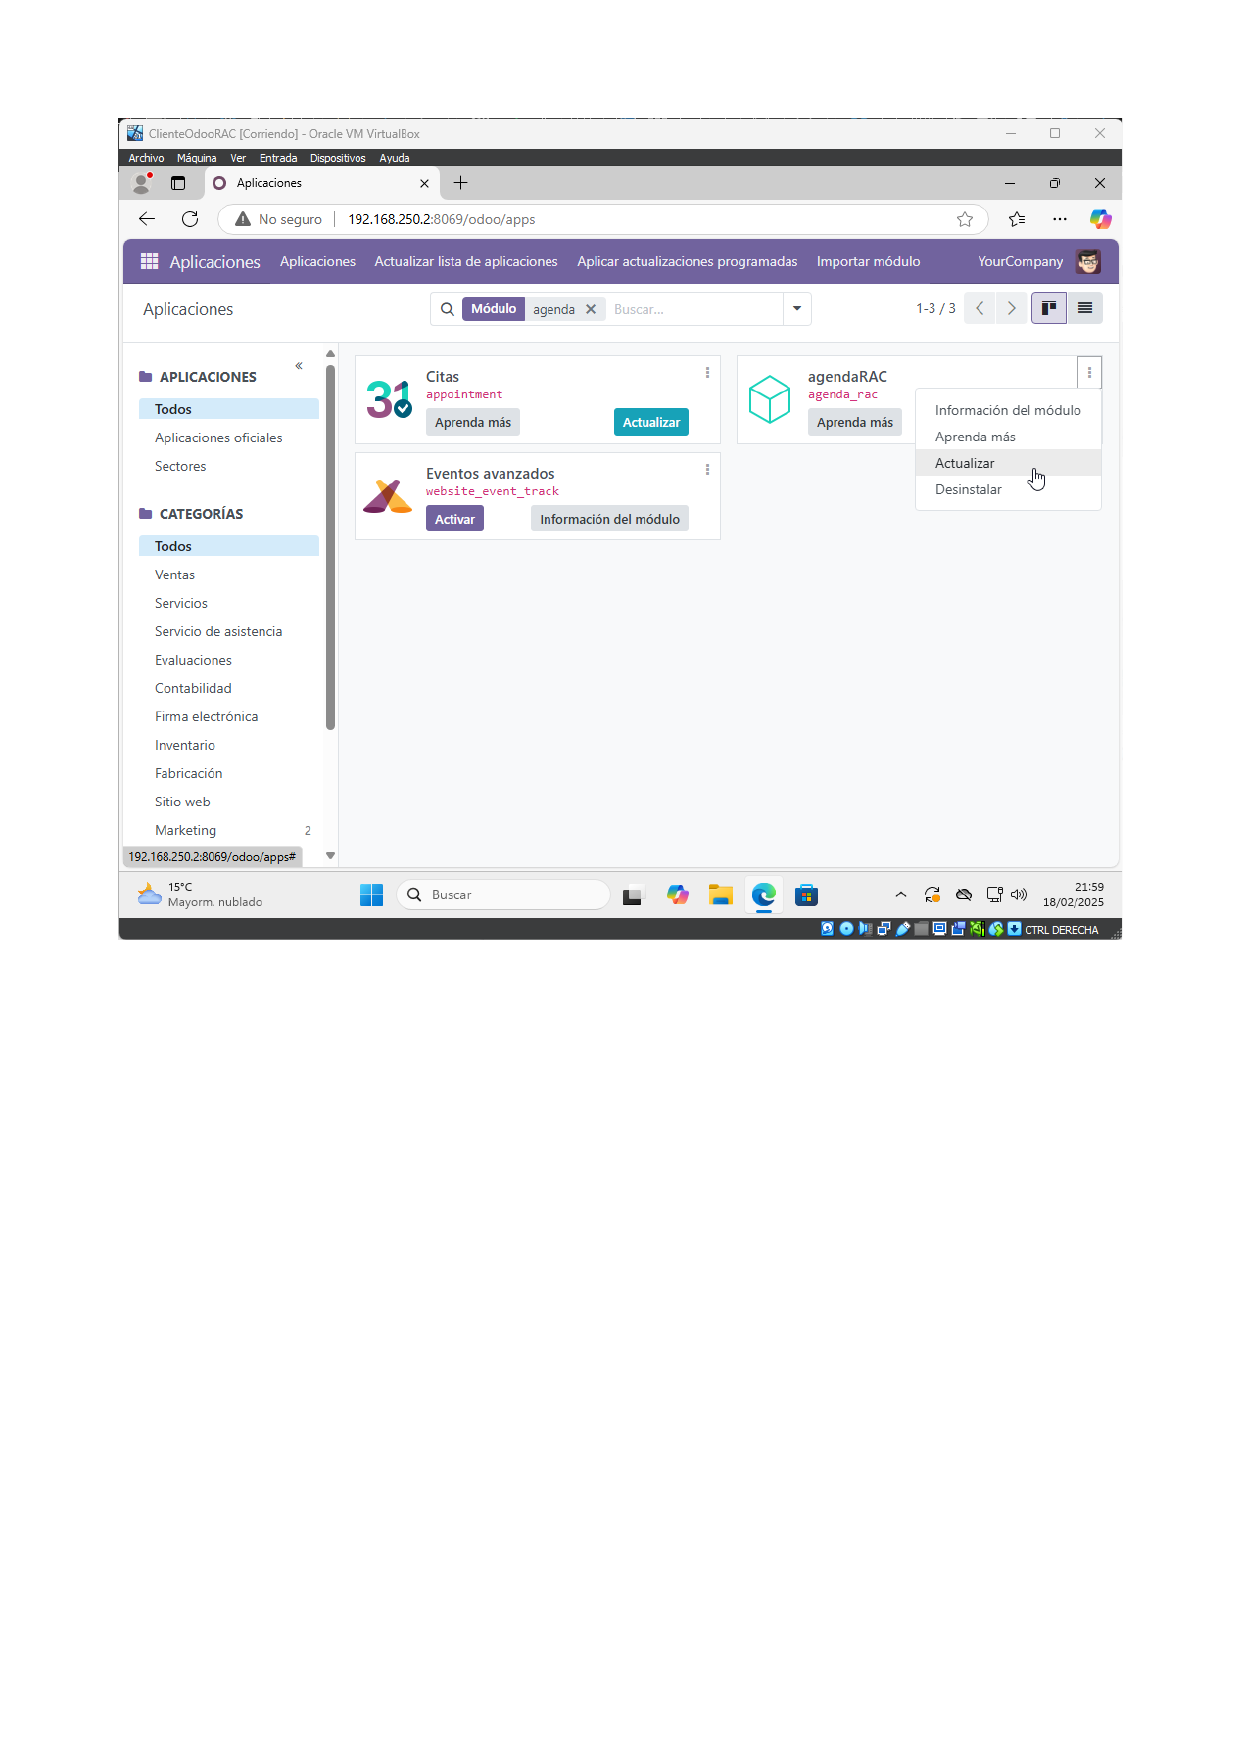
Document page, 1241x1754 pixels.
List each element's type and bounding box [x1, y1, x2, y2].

picture [118, 118, 1123, 940]
